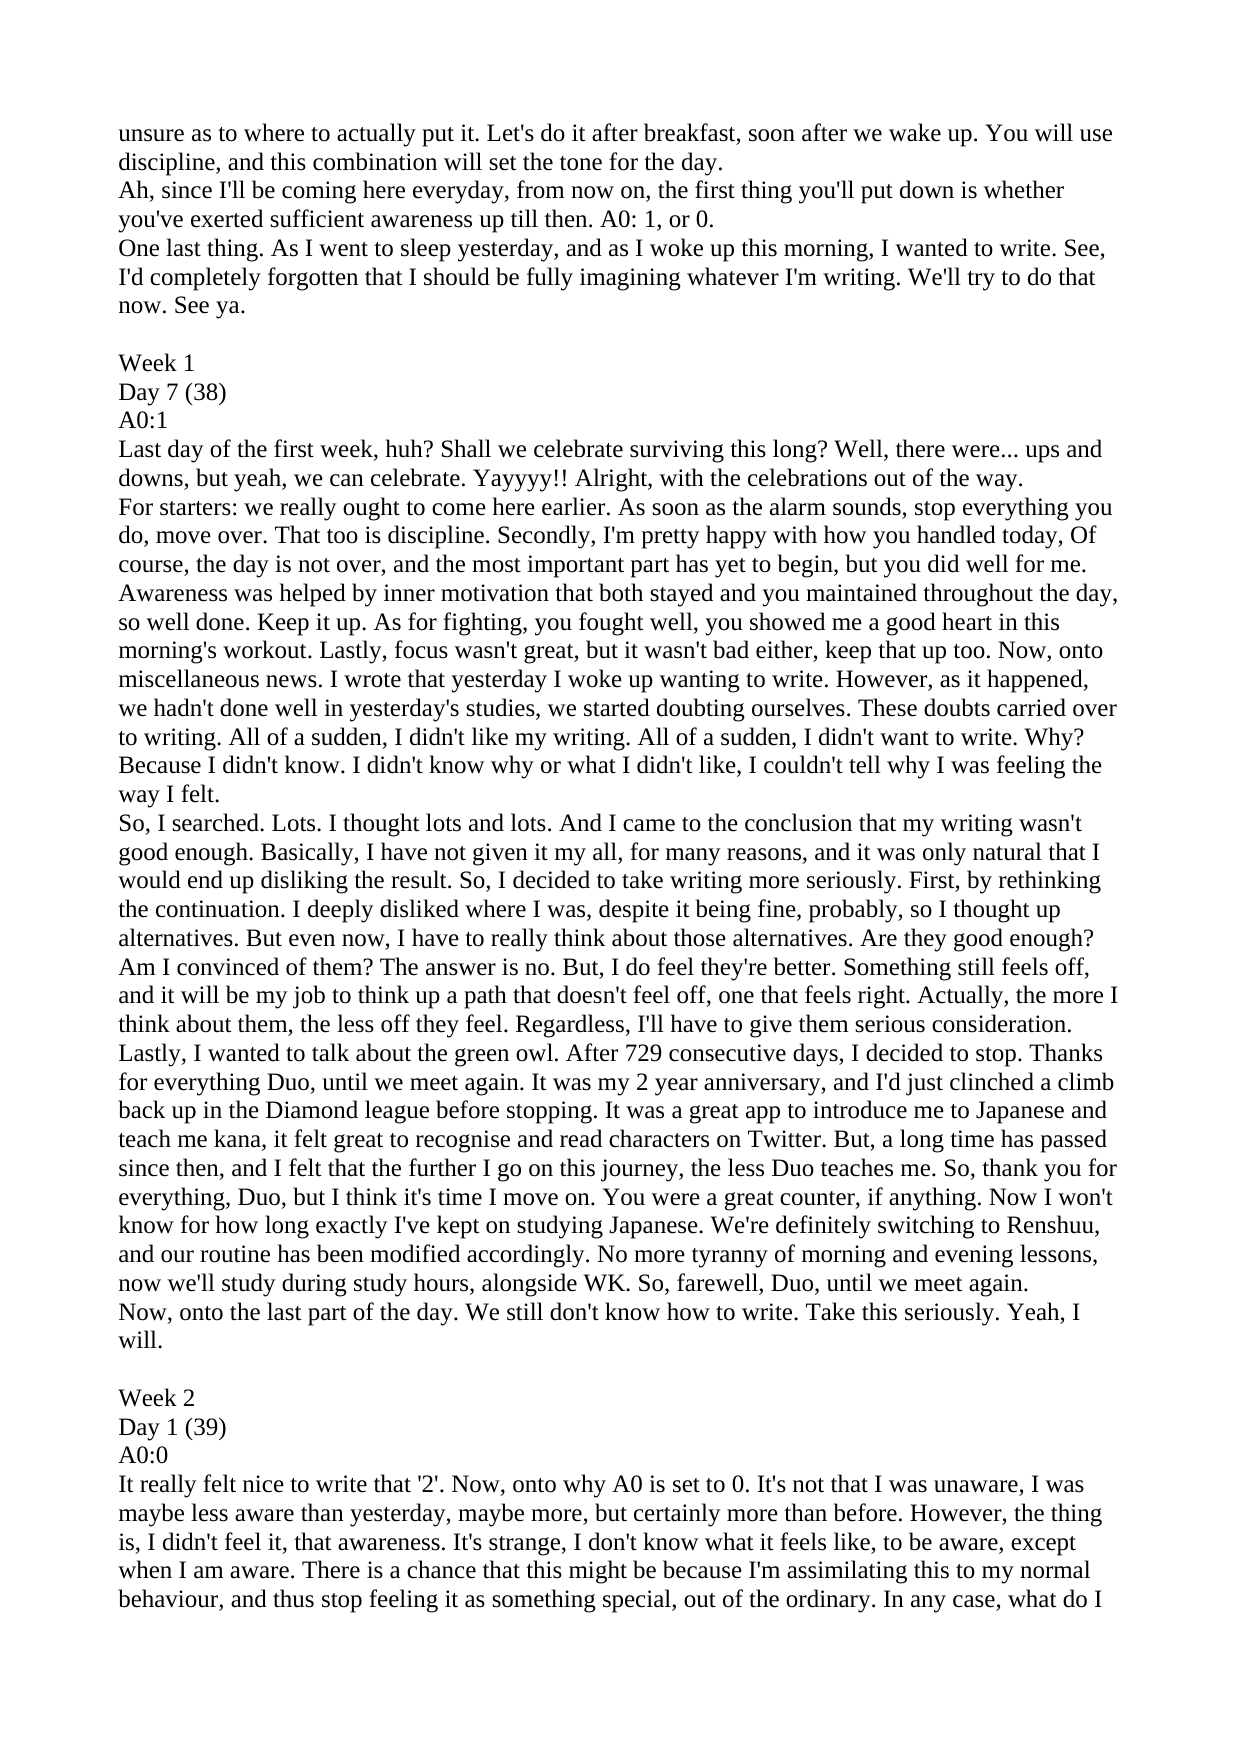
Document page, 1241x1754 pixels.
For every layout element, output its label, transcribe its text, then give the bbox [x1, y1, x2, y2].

text Day 7 (38) [118, 377, 1122, 406]
text unsure as to where to actually put it. Let's do it after breakfast, soon after we wake up. You will use discipline, and this combination will set the tone for the day. [118, 118, 1122, 176]
text It really felt nice to write that '2'. Now, onto why A0 is set to 0. It's not that I was unaware, I was maybe less aware than yesterday, maybe more, but certainly more than before. However, the thing is, I didn't feel it, that awareness. It's strange, I don't know what it feels like, to be aware, except when I am aware. There is a chance that this might be because I'm assimilating this to my normal behaviour, and thus stop feeling it as something special, out of the ordinary. In any case, what do I [118, 1469, 1122, 1613]
text For starters: we really ought to come here earlier. As soon as the alarm sounds, stop everything you do, move over. That too is discipline. Secondly, I'm pretty happy with how you handled today, Of course, the day is not over, and the most important part has yet to begin, but you did well for me. Awareness was helped by inner motivation that both stayed and you maintained throughout the day, so well done. Keep it up. As for fighting, you fought well, you showed me a good heart in this morning's workout. Lastly, focus wasn't great, but it wasn't bad either, keep that up too. Now, onto miscellaneous news. I wrote that yesterday I woke up wanting to write. However, as it happened, we hadn't done well in yesterday's studies, we started doubting ourselves. These doubts carried over to writing. All of a sudden, I didn't like my writing. All of a sudden, I didn't want to write. Why? Because I didn't know. I didn't know why or what I didn't like, I couldn't tell why I was feeling the way I felt. [118, 492, 1122, 808]
text A0:1 [118, 406, 1122, 434]
text Week 2 [118, 1383, 1122, 1412]
text Now, onto the last part of the day. We still don't know how to write. Take this seriously. Yeah, I will. [118, 1297, 1122, 1354]
text Week 1 [118, 348, 1122, 377]
text Ah, since I'll be coming here everyday, from now on, the first thing you'll put down is whether you've exerted sufficient awareness up till then. A0: 1, or 0. [118, 176, 1122, 233]
text One last thing. As I went to sleep yesterday, and as I woke up this morning, I wanted to write. See, I'd completely forgotten that I should be fully imagining whatever I'm writing. We'll try to do that now. See ya. [118, 233, 1122, 319]
text Last day of the first week, huh? Shall we celebrate surviving this long? Well, there were... ups and downs, but yeah, we can celebrate. Yayyyy!! Alright, with the celebrations out of the way. [118, 434, 1122, 492]
text Lastly, I wanted to talk about the green owl. After 729 consecutive days, I decided to stop. Thanks for everything Duo, until we meet again. It was my 2 year anniversary, and I'd just clinched a climb back up in the Diamond league before stopping. It was a great app to introduce me to Japanese and teach me kana, it felt great to recognise and read characters on Twitter. But, a long time has passed since then, and I felt that the further I go on this journey, the less Duo teaches me. So, thank you for everything, Duo, but I think it's time I move on. You were a great counter, if anything. Now I won't know for how long exactly I've kept on studying Japanese. We're definitely switching to Renshuu, and our routine has been modified accordingly. No more tyranny of morning and evening lessons, now we'll study during study hours, alongside WK. So, farewell, Duo, until we meet again. [118, 1038, 1122, 1297]
text A0:0 [118, 1441, 1122, 1469]
text Day 1 (39) [118, 1412, 1122, 1441]
text So, I searched. Lots. I thought lots and lots. And I came to the conclusion that my writing wasn't good enough. Basically, I have not given it my all, for many reasons, and it was only natural that I would end up disliking the result. So, I decided to take writing more seriously. First, by rethinking the continuation. I deeply disliked where I was, despite it being fine, probably, so I thought up alternatives. But even now, I have to really think about those alternatives. Are they good enough? Am I convinced of them? The answer is no. But, I do feel they're better. Something still feels off, and it will be my job to think up a path that doesn't feel off, one that feels right. Actually, the more I think about them, the less off they feel. Regardless, I'll have to give them serious consideration. [118, 808, 1122, 1038]
